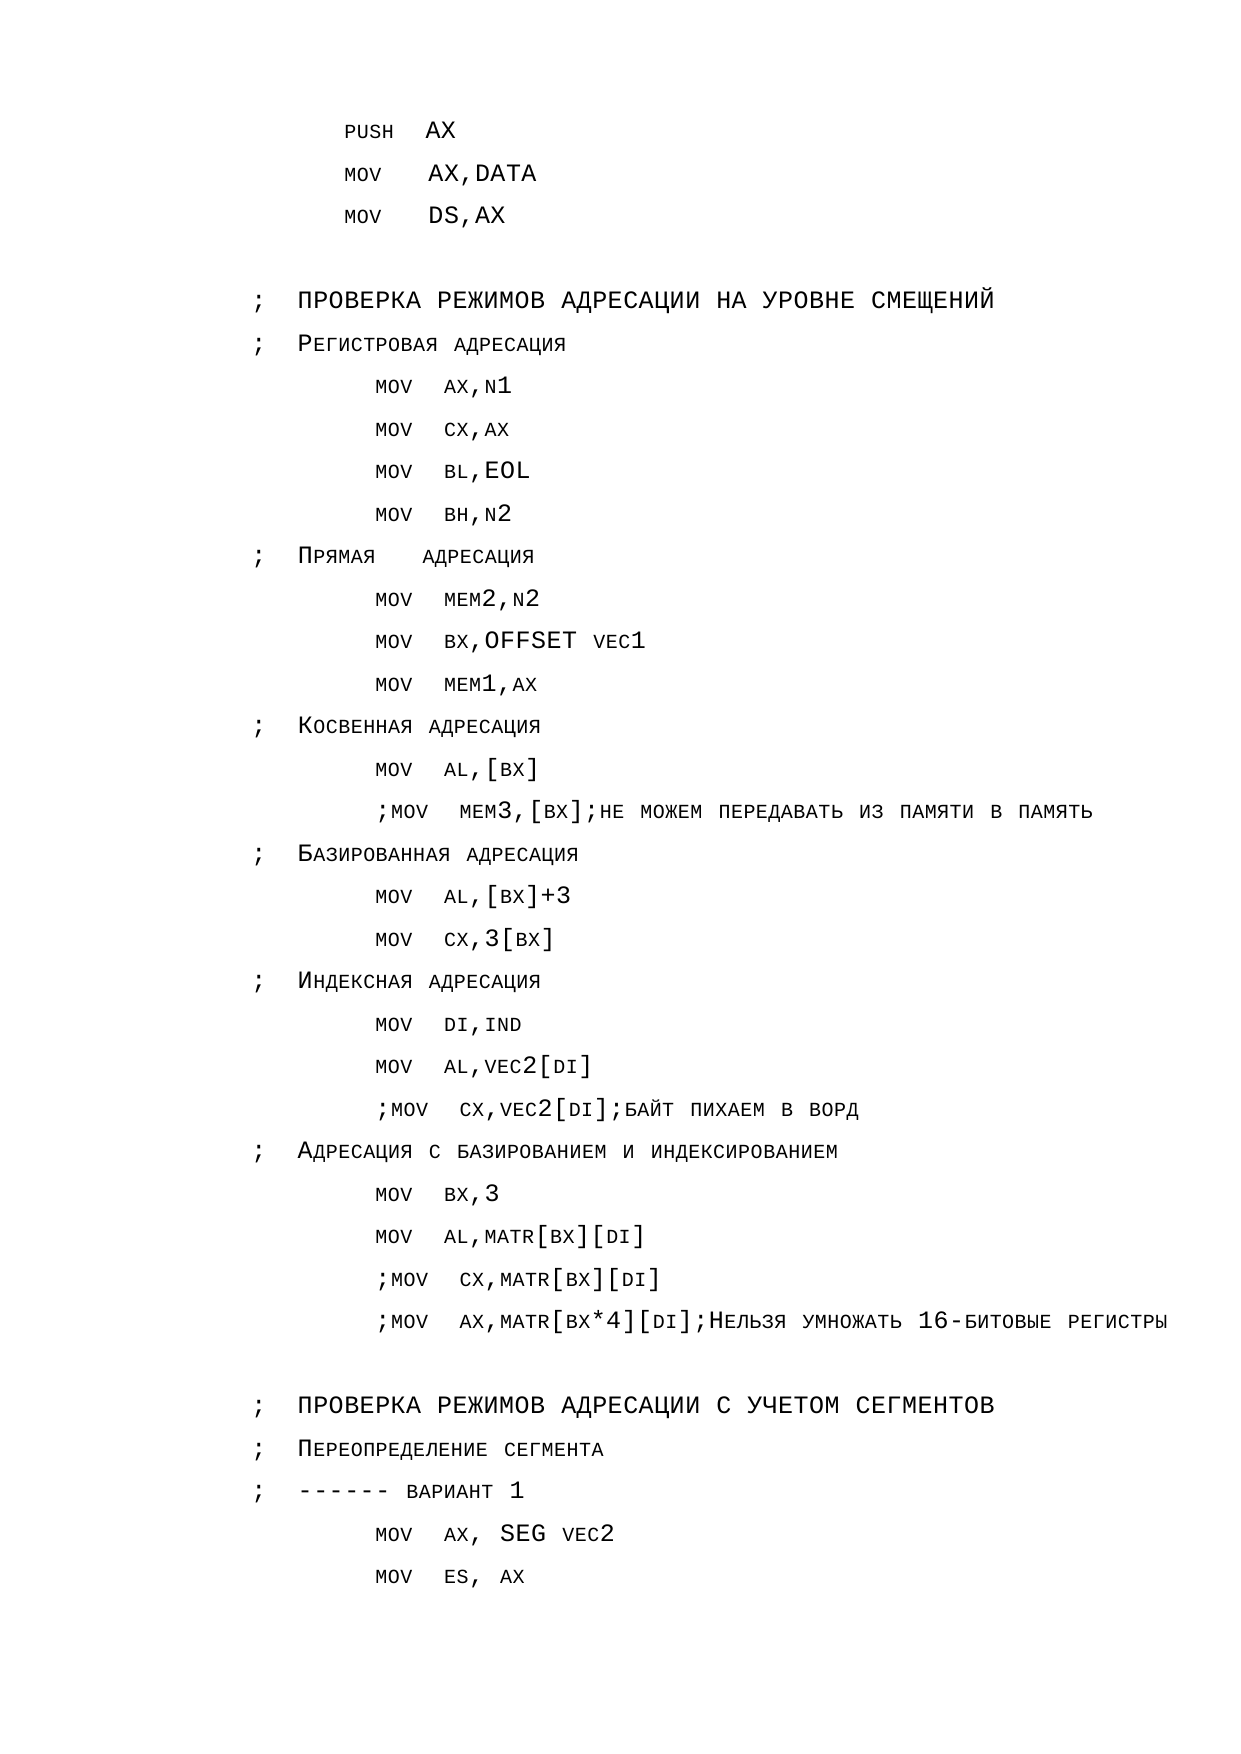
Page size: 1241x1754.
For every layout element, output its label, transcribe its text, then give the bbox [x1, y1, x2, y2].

text mov ax,n1 [177, 373, 1181, 401]
text mov es, ax [177, 1563, 1181, 1591]
text mov DS,AX [177, 203, 1181, 231]
text mov di,ind [177, 1011, 1181, 1039]
text mov al,vec2[di] [177, 1053, 1181, 1081]
text ;mov cx,vec2[di];байт пихаем в ворд [177, 1096, 1181, 1124]
text ; Индексная адресация [177, 968, 1181, 996]
text ; Косвенная адресация [177, 713, 1181, 741]
text ; Регистровая адресация [177, 331, 1181, 359]
text mov bx,3 [177, 1181, 1181, 1209]
text mov al,matr[bx][di] [177, 1223, 1181, 1251]
text mov bx,OFFSET vec1 [177, 628, 1181, 656]
text mov bl,EOL [177, 458, 1181, 486]
text mov al,[bx] [177, 756, 1181, 784]
text ; ПРОВЕРКА РЕЖИМОВ АДРЕСАЦИИ С УЧЕТОМ СЕГМЕНТОВ [177, 1393, 1181, 1421]
text mov mem1,ax [177, 671, 1181, 699]
text ; Адресация с базированием и индексированием [177, 1138, 1181, 1166]
text mov al,[bx]+3 [177, 883, 1181, 911]
text ; Прямая адресация [177, 543, 1181, 571]
text mov AX,DATA [177, 161, 1181, 189]
text ; ПРОВЕРКА РЕЖИМОВ АДРЕСАЦИИ НА УРОВНЕ СМЕЩЕНИЙ [177, 288, 1181, 316]
text ; Переопределение сегмента [177, 1436, 1181, 1464]
text mov ax, SEG vec2 [177, 1521, 1181, 1549]
text mov bh,n2 [177, 501, 1181, 529]
text ; ------ вариант 1 [177, 1478, 1181, 1506]
text mov cx,ax [177, 416, 1181, 444]
text push AX [177, 118, 1181, 146]
text ;mov ax,matr[bx*4][di];Нельзя умножать 16-битовые регистры [177, 1308, 1181, 1336]
text mov cx,3[bx] [177, 926, 1181, 954]
text mov mem2,n2 [177, 586, 1181, 614]
text ; Базированная адресация [177, 841, 1181, 869]
text ;mov cx,matr[bx][di] [177, 1266, 1181, 1294]
text ;mov mem3,[bx];не можем передавать из памяти в память [177, 798, 1181, 826]
